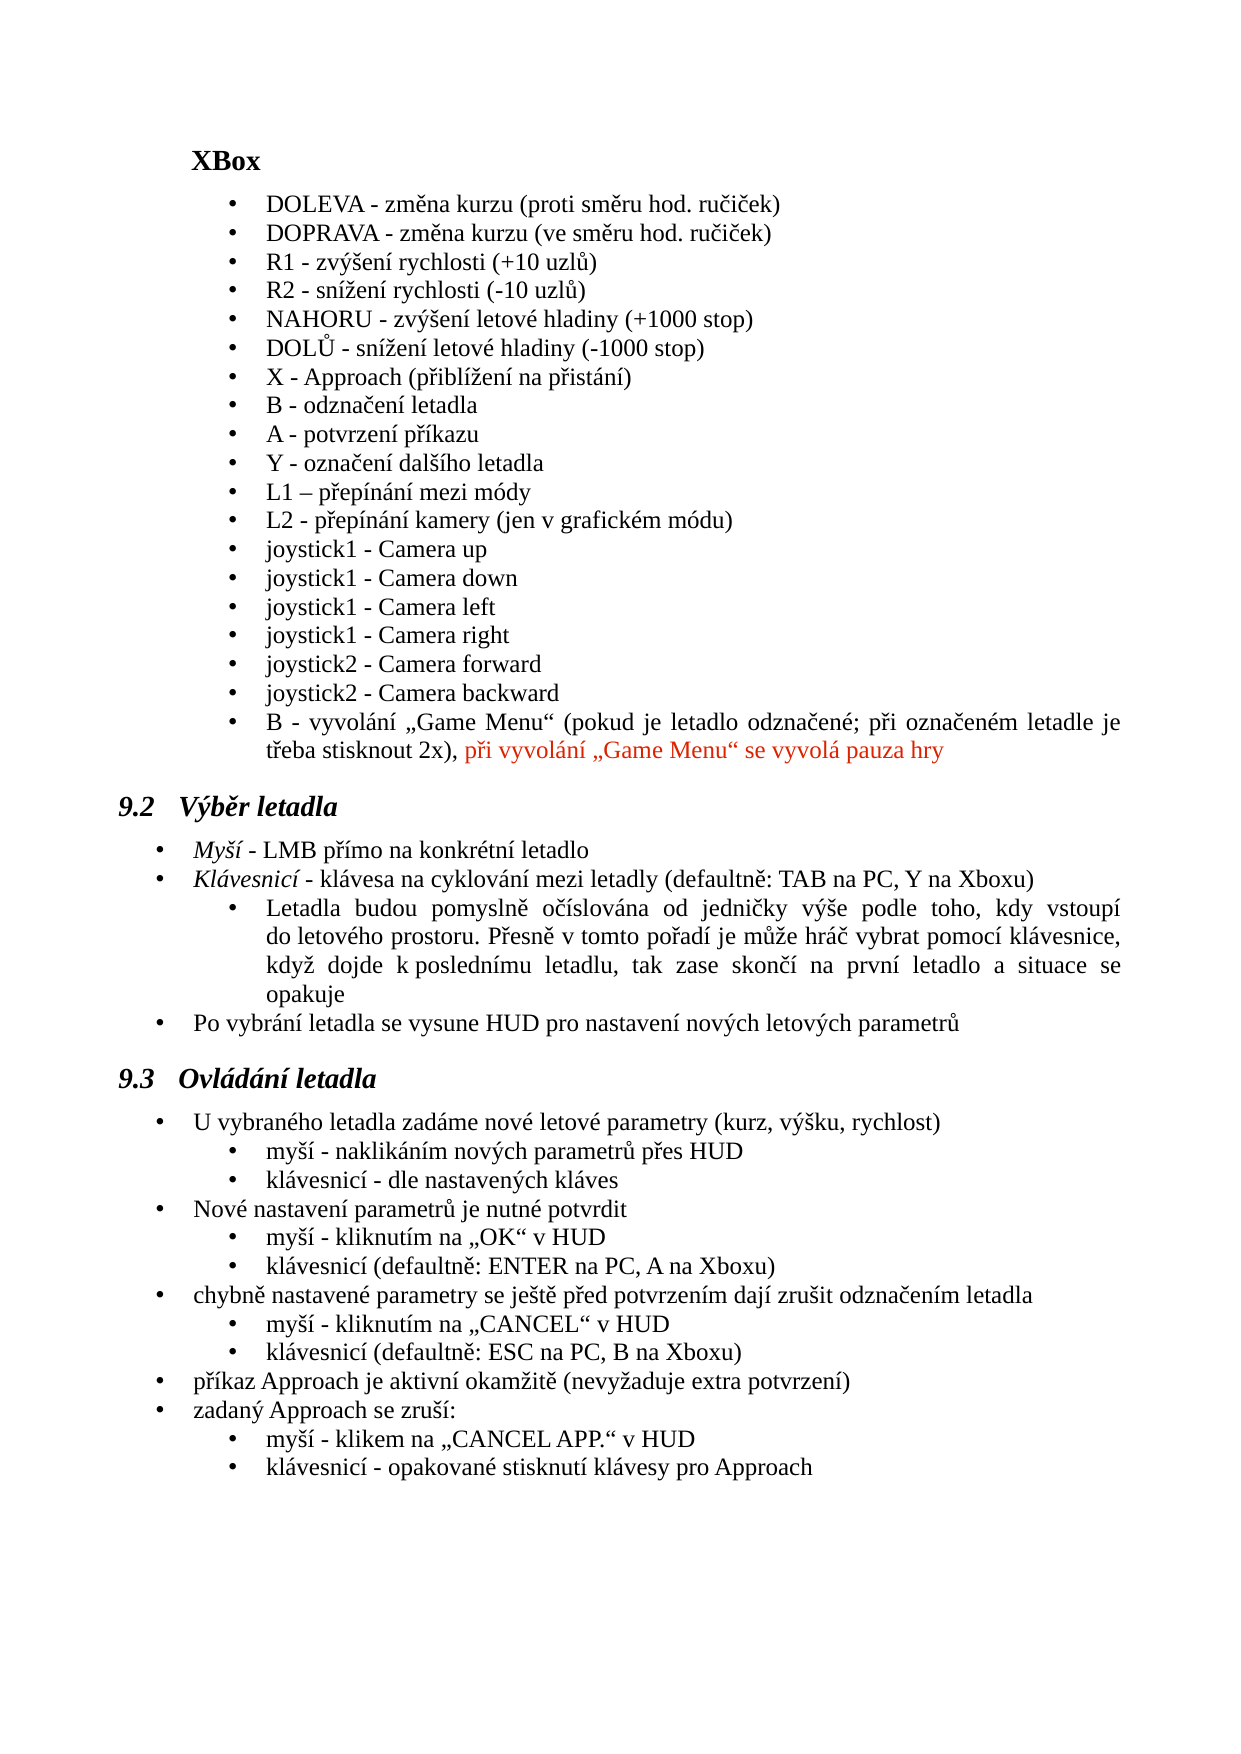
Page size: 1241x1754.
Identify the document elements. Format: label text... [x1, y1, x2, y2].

list klávesnicí - opakované stisknutí klávesy pro Approach [228, 1452, 1122, 1481]
list myší - kliknutím na „OK“ v HUD [228, 1222, 1122, 1251]
list joystick2 - Camera backward [228, 678, 1122, 707]
subtitle XBox [191, 143, 1122, 177]
list Letadla budou pomyslně očíslována od jedničky výše podle toho, kdy vstoupí do letového prostoru. Přesně v tomto pořadí je může hráč vybrat pomocí klávesnice, když dojde k poslednímu letadlu, tak zase skončí na první letadlo a situace se opakuje [228, 893, 1122, 1008]
list myší - naklikáním nových parametrů přes HUD [228, 1136, 1122, 1165]
list L2 - přepínání kamery (jen v grafickém módu) [228, 505, 1122, 534]
list DOLŮ - snížení letové hladiny (-1000 stop) [228, 333, 1122, 362]
list B - odznačení letadla [228, 390, 1122, 419]
list joystick1 - Camera right [228, 620, 1122, 649]
list myší - klikem na „CANCEL APP.“ v HUD [228, 1424, 1122, 1452]
list Myší - LMB přímo na konkrétní letadlo [156, 835, 1122, 864]
list klávesnicí - dle nastavených kláves [228, 1165, 1122, 1194]
list A - potvrzení příkazu [228, 419, 1122, 448]
list X - Approach (přiblížení na přistání) [228, 362, 1122, 390]
list NAHORU - zvýšení letové hladiny (+1000 stop) [228, 304, 1122, 333]
list klávesnicí (defaultně: ENTER na PC, A na Xboxu) [228, 1251, 1122, 1280]
subtitle Ovládání letadla [118, 1061, 1122, 1095]
list R2 - snížení rychlosti (-10 uzlů) [228, 275, 1122, 304]
list myší - kliknutím na „CANCEL“ v HUD [228, 1309, 1122, 1337]
list DOLEVA - změna kurzu (proti směru hod. ručiček) [228, 189, 1122, 218]
list Klávesnicí - klávesa na cyklování mezi letadly (defaultně: TAB na PC, Y na Xboxu) [156, 864, 1122, 893]
list joystick1 - Camera left [228, 592, 1122, 620]
list zadaný Approach se zruší: [156, 1395, 1122, 1424]
list Po vybrání letadla se vysune HUD pro nastavení nových letových parametrů [156, 1008, 1122, 1036]
list Nové nastavení parametrů je nutné potvrdit [156, 1194, 1122, 1222]
list U vybraného letadla zadáme nové letové parametry (kurz, výšku, rychlost) [156, 1107, 1122, 1136]
list B - vyvolání „Game Menu“ (pokud je letadlo odznačené; při označeném letadle je třeba stisknout 2x), při vyvolání „Game Menu“ se vyvolá pauza hry [228, 707, 1122, 764]
list R1 - zvýšení rychlosti (+10 uzlů) [228, 247, 1122, 275]
list joystick1 - Camera up [228, 534, 1122, 563]
list L1 – přepínání mezi módy [228, 477, 1122, 505]
list příkaz Approach je aktivní okamžitě (nevyžaduje extra potvrzení) [156, 1366, 1122, 1395]
list joystick2 - Camera forward [228, 649, 1122, 678]
list chybně nastavené parametry se ještě před potvrzením dají zrušit odznačením letadla [156, 1280, 1122, 1309]
list DOPRAVA - změna kurzu (ve směru hod. ručiček) [228, 218, 1122, 247]
list joystick1 - Camera down [228, 563, 1122, 592]
list klávesnicí (defaultně: ESC na PC, B na Xboxu) [228, 1337, 1122, 1366]
list Y - označení dalšího letadla [228, 448, 1122, 477]
subtitle Výběr letadla [118, 789, 1122, 823]
